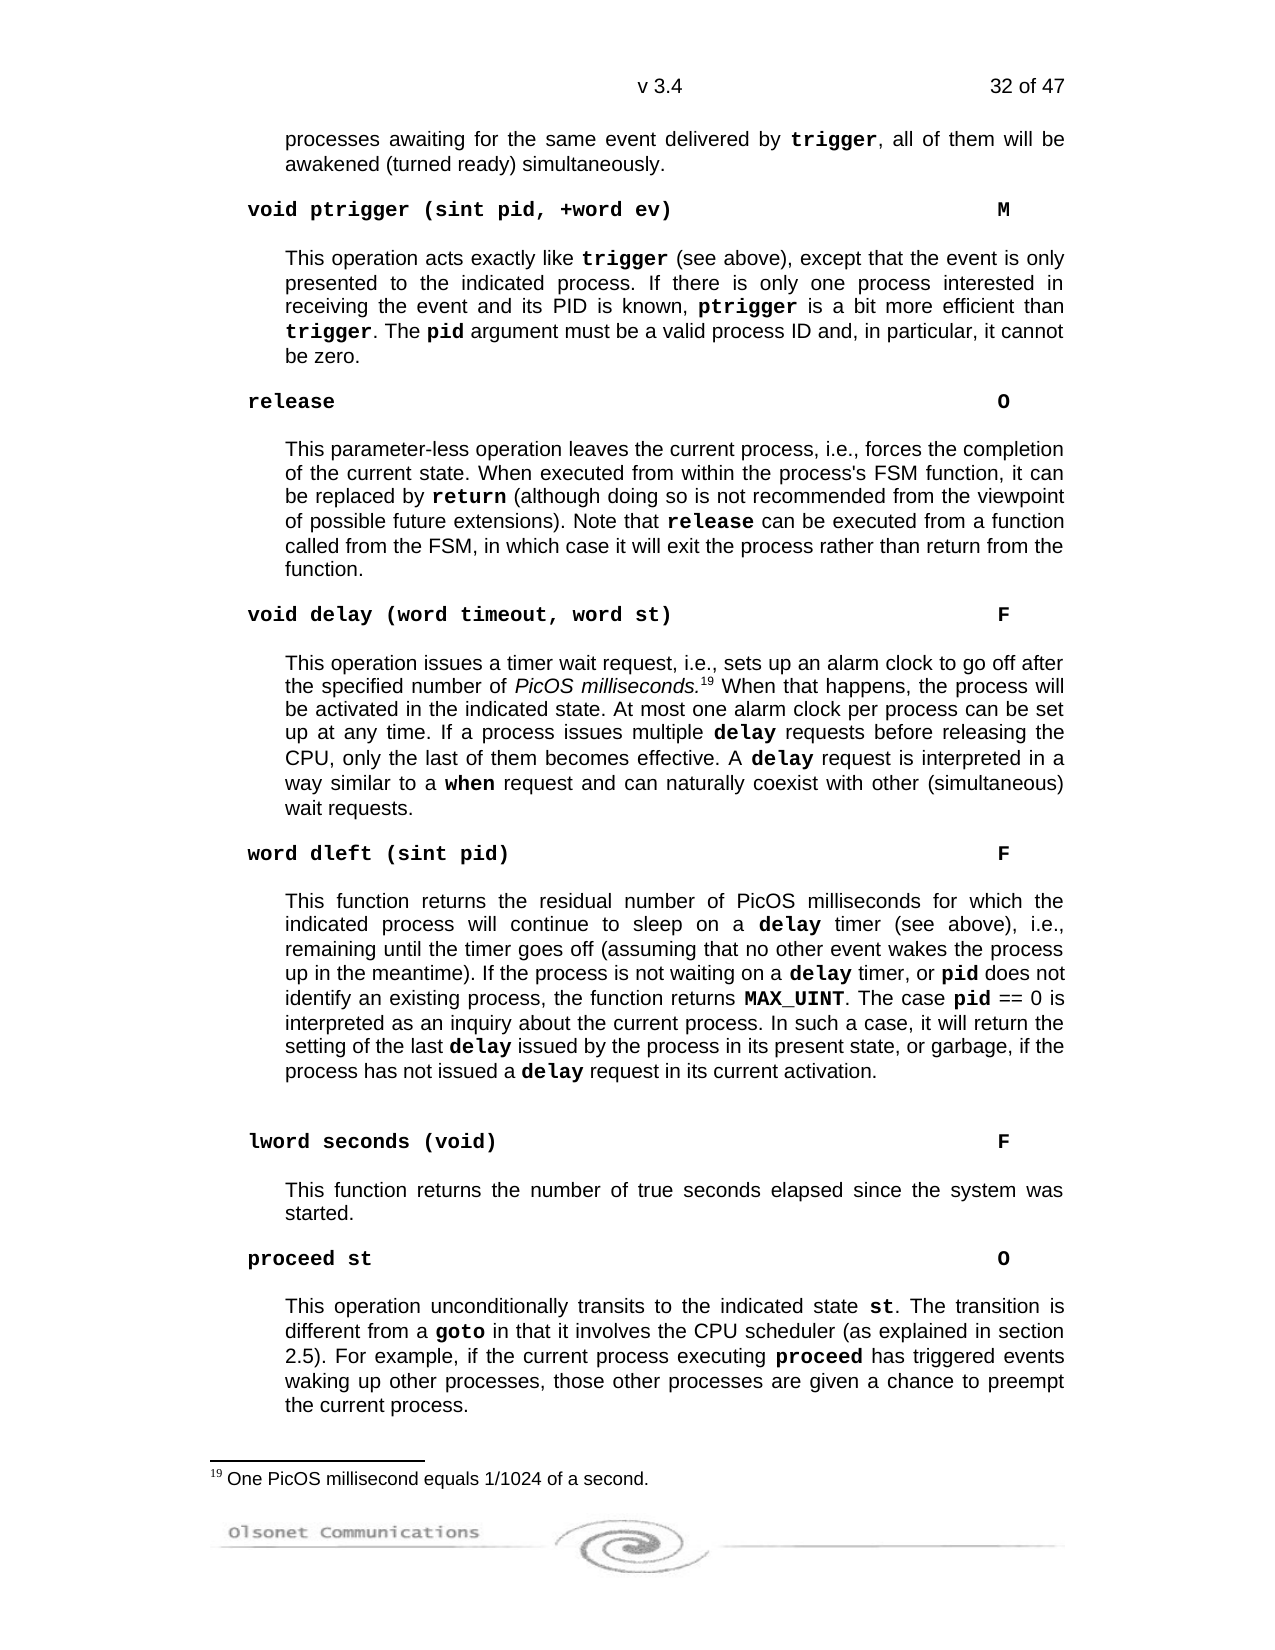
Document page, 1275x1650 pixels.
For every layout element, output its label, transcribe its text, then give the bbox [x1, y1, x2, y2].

text This operation issues a timer wait request, i.e., sets up an alarm clock to go off after the specified number of PicOS milliseconds. When that happens, the process will be activated in the indicated state. At most one alarm clock per process can be set up at any time. If a process issues multiple delay requests before releasing the CPU, only the last of them becomes effective. A delay request is interpreted in a way similar to a when request and can naturally coexist with other (simultaneous) wait requests. [285, 651, 1065, 819]
text lword seconds (void) F [247, 1131, 1065, 1155]
text processes awaiting for the same event delivered by trigger, all of them will be awakened (turned ready) simultaneously. [285, 128, 1065, 176]
text void ptrigger (sint pid, +word ev) M [247, 199, 1065, 223]
text This function returns the number of true seconds elapsed since the system was started. [285, 1178, 1065, 1224]
text This operation unconditionally transits to the indicated state st. The transition is different from a goto in that it involves the CPU scheduler (as explained in section 2.5). For example, if the current process executing proceed has triggered events waking up other processes, those other processes are given a chance to preempt the current process. [285, 1295, 1065, 1416]
text proceed st O [247, 1248, 1065, 1271]
text One PicOS millisecond equals 1/1024 of a second. [210, 1467, 1065, 1490]
text This parameter-less operation leaves the current process, i.e., forces the completion of the current state. When executed from within the process's FSM function, it can be replaced by return (although doing so is not recommended from the viewpoint of possible future extensions). Note that release can be executed from a function called from the FSM, in which case it will exit the process rather than return from the function. [285, 438, 1065, 581]
picture [210, 1504, 1065, 1596]
text This operation acts exactly like trigger (see above), except that the event is only presented to the indicated process. If there is only one process interested in receiving the event and its PID is known, ptrigger is a bit more efficient than trigger. The pid argument must be a valid process ID and, in particular, it cannot be zero. [285, 246, 1065, 368]
text void delay (word timeout, word st) F [247, 604, 1065, 628]
text This function returns the residual number of PicOS milliseconds for which the indicated process will continue to sleep on a delay timer (see above), i.e., remaining until the timer goes off (assuming that no other event wakes the process up in the meantime). If the process is not waiting on a delay timer, or pid does not identify an existing process, the function returns MAX_UINT. The case pid == 0 is interpreted as an inquiry about the current process. In such a case, it will return the setting of the last delay issued by the process in its present state, or garbage, if the process has not issued a delay request in its current activation. [285, 889, 1065, 1085]
text release O [247, 391, 1065, 415]
text word dleft (sint pid) F [247, 843, 1065, 866]
